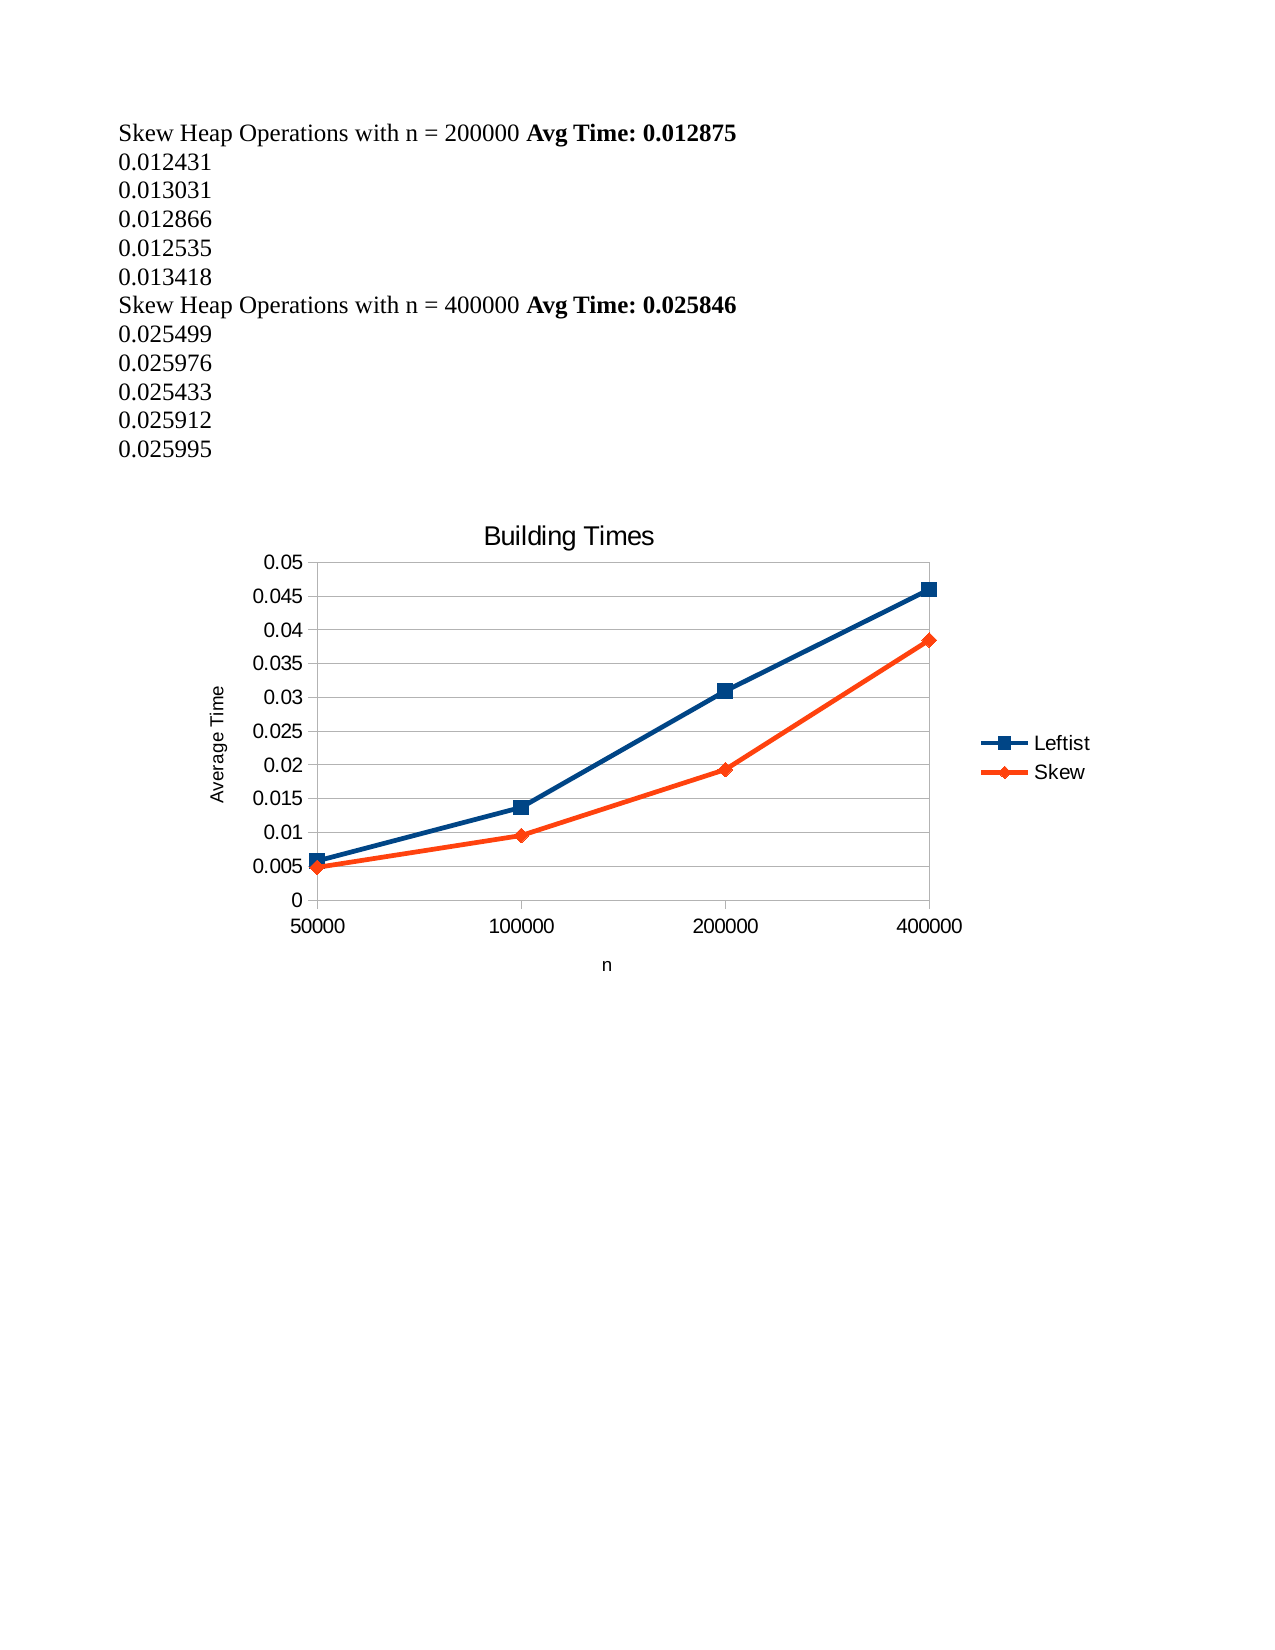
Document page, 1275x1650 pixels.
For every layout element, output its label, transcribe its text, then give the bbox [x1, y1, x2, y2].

text 0.013418 [118, 262, 1157, 291]
text Skew Heap Operations with n = 400000 Avg Time: 0.025846 [118, 291, 1157, 319]
text 0.012535 [118, 233, 1157, 262]
text 0.025912 [118, 406, 1157, 434]
text Skew Heap Operations with n = 200000 Avg Time: 0.012875 [118, 118, 1157, 147]
text 0.025433 [118, 377, 1157, 406]
text 0.025995 [118, 434, 1157, 463]
text 0.025499 [118, 319, 1157, 348]
text 0.012866 [118, 204, 1157, 233]
text 0.013031 [118, 176, 1157, 204]
text 0.025976 [118, 348, 1157, 377]
text 0.012431 [118, 147, 1157, 176]
